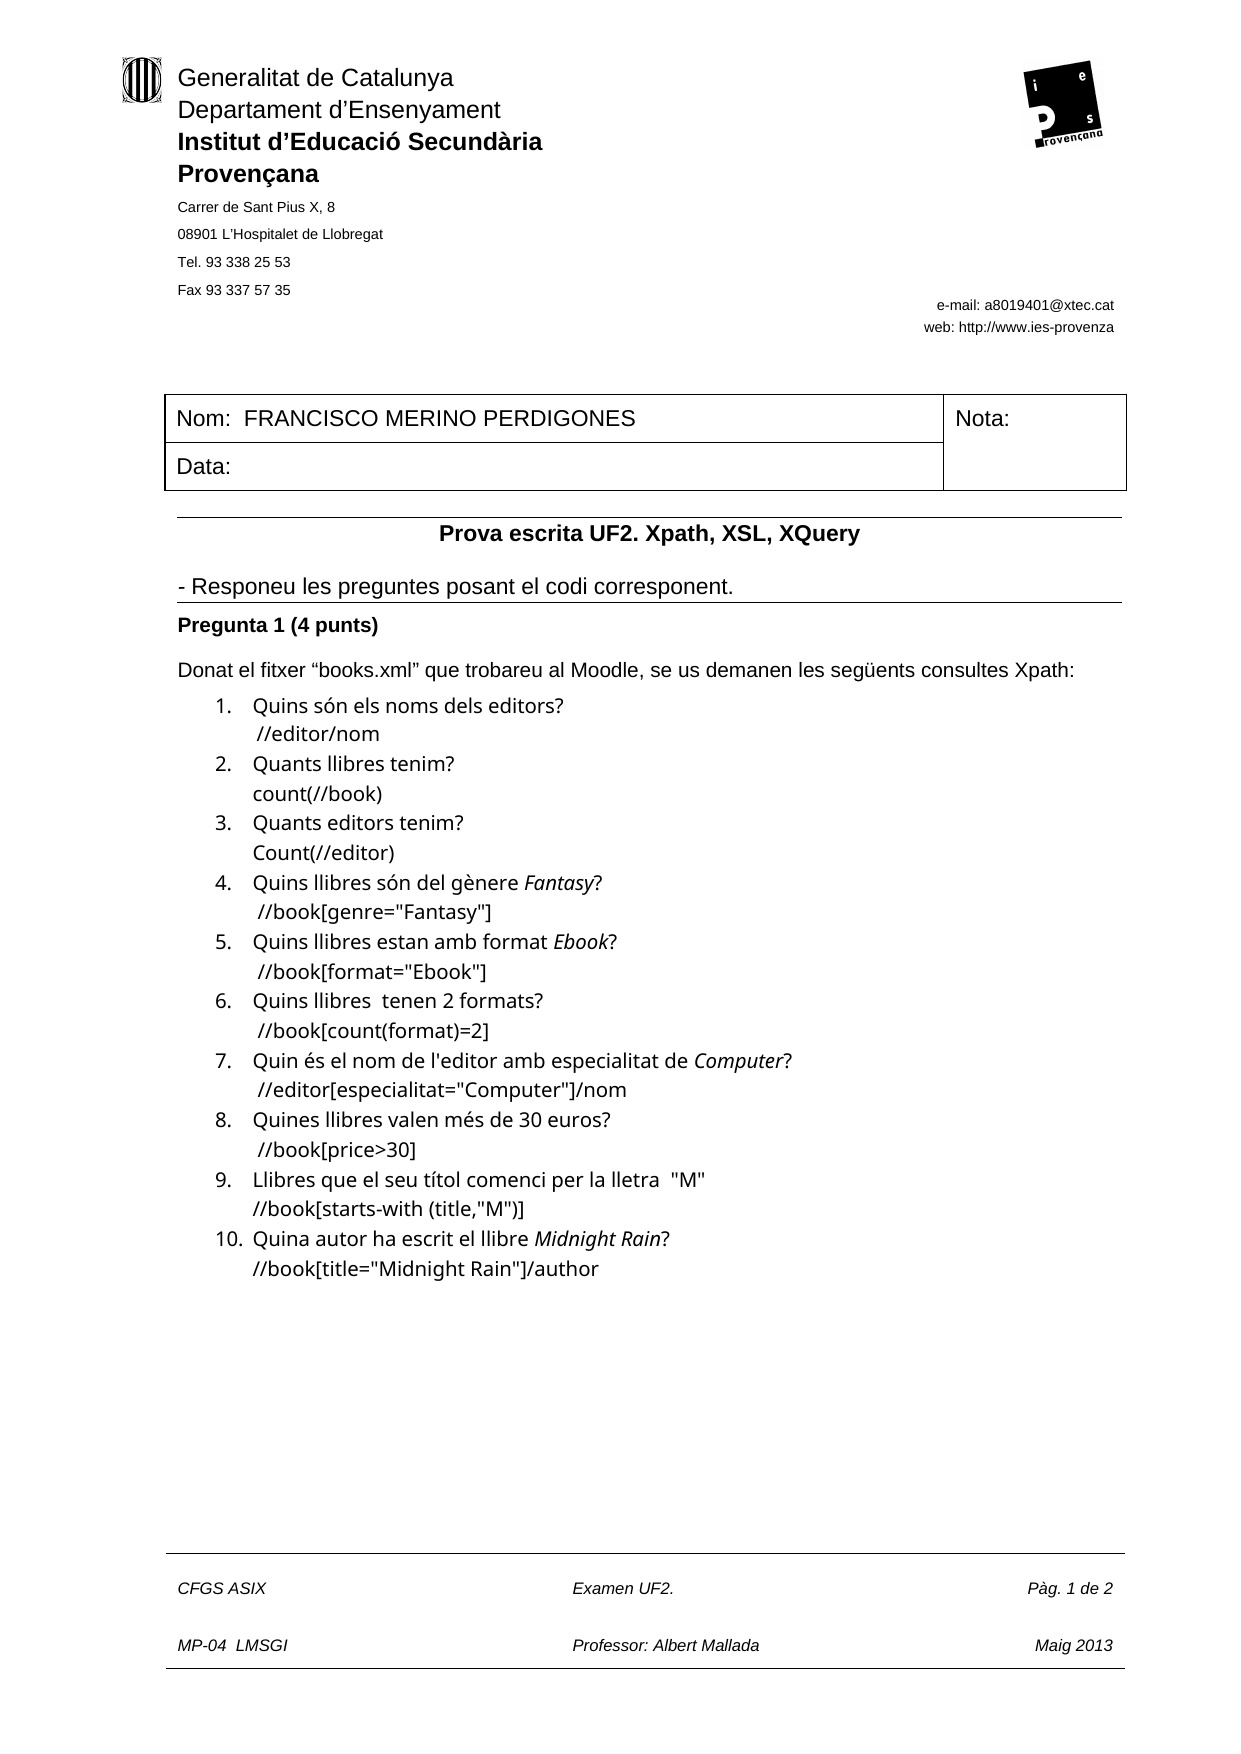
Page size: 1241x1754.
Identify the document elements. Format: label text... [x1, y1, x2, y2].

list Count(//editor) [215, 837, 1122, 866]
text //editor/nom [177, 720, 1122, 748]
list Quins llibres són del gènere Fantasy? [215, 866, 1122, 896]
list //editor[especialitat="Computer"]/nom [215, 1074, 1122, 1104]
list count(//book) [215, 777, 1122, 807]
list //book[price>30] [215, 1133, 1122, 1163]
list Quines llibres valen més de 30 euros? [215, 1104, 1122, 1133]
list Quants llibres tenim? [215, 748, 1122, 777]
list Quins llibres tenen 2 formats? [215, 985, 1122, 1015]
table_cell Data: [166, 443, 943, 490]
list Quants editors tenim? [215, 807, 1122, 837]
picture [122, 57, 162, 103]
text Prova escrita UF2. Xpath, XSL, XQuery [177, 518, 1122, 547]
list Quins llibres estan amb format Ebook? [215, 926, 1122, 955]
table_header Nota: [944, 395, 1126, 490]
list //book[title="Midnight Rain"]/author [215, 1252, 1122, 1282]
text Pregunta 1 (4 punts) [177, 613, 1122, 637]
text - Responeu les preguntes posant el codi corresponent. [177, 570, 1122, 602]
list Quin és el nom de l'editor amb especialitat de Computer? [215, 1044, 1122, 1074]
list Quina autor ha escrit el llibre Midnight Rain? [215, 1223, 1122, 1252]
list Quins són els noms dels editors? [215, 692, 1122, 720]
table_header Nom: FRANCISCO MERINO PERDIGONES [166, 395, 943, 442]
list //book[starts-with (title,"M")] [215, 1193, 1122, 1223]
list //book[format="Ebook"] [215, 955, 1122, 985]
list //book[genre="Fantasy"] [215, 896, 1122, 926]
picture [1022, 58, 1105, 149]
list //book[count(format)=2] [215, 1015, 1122, 1044]
text Donat el fitxer “books.xml” que trobareu al Moodle, se us demanen les següents consultes Xpath: [177, 658, 1122, 682]
list Llibres que el seu títol comenci per la lletra "M" [215, 1163, 1122, 1193]
